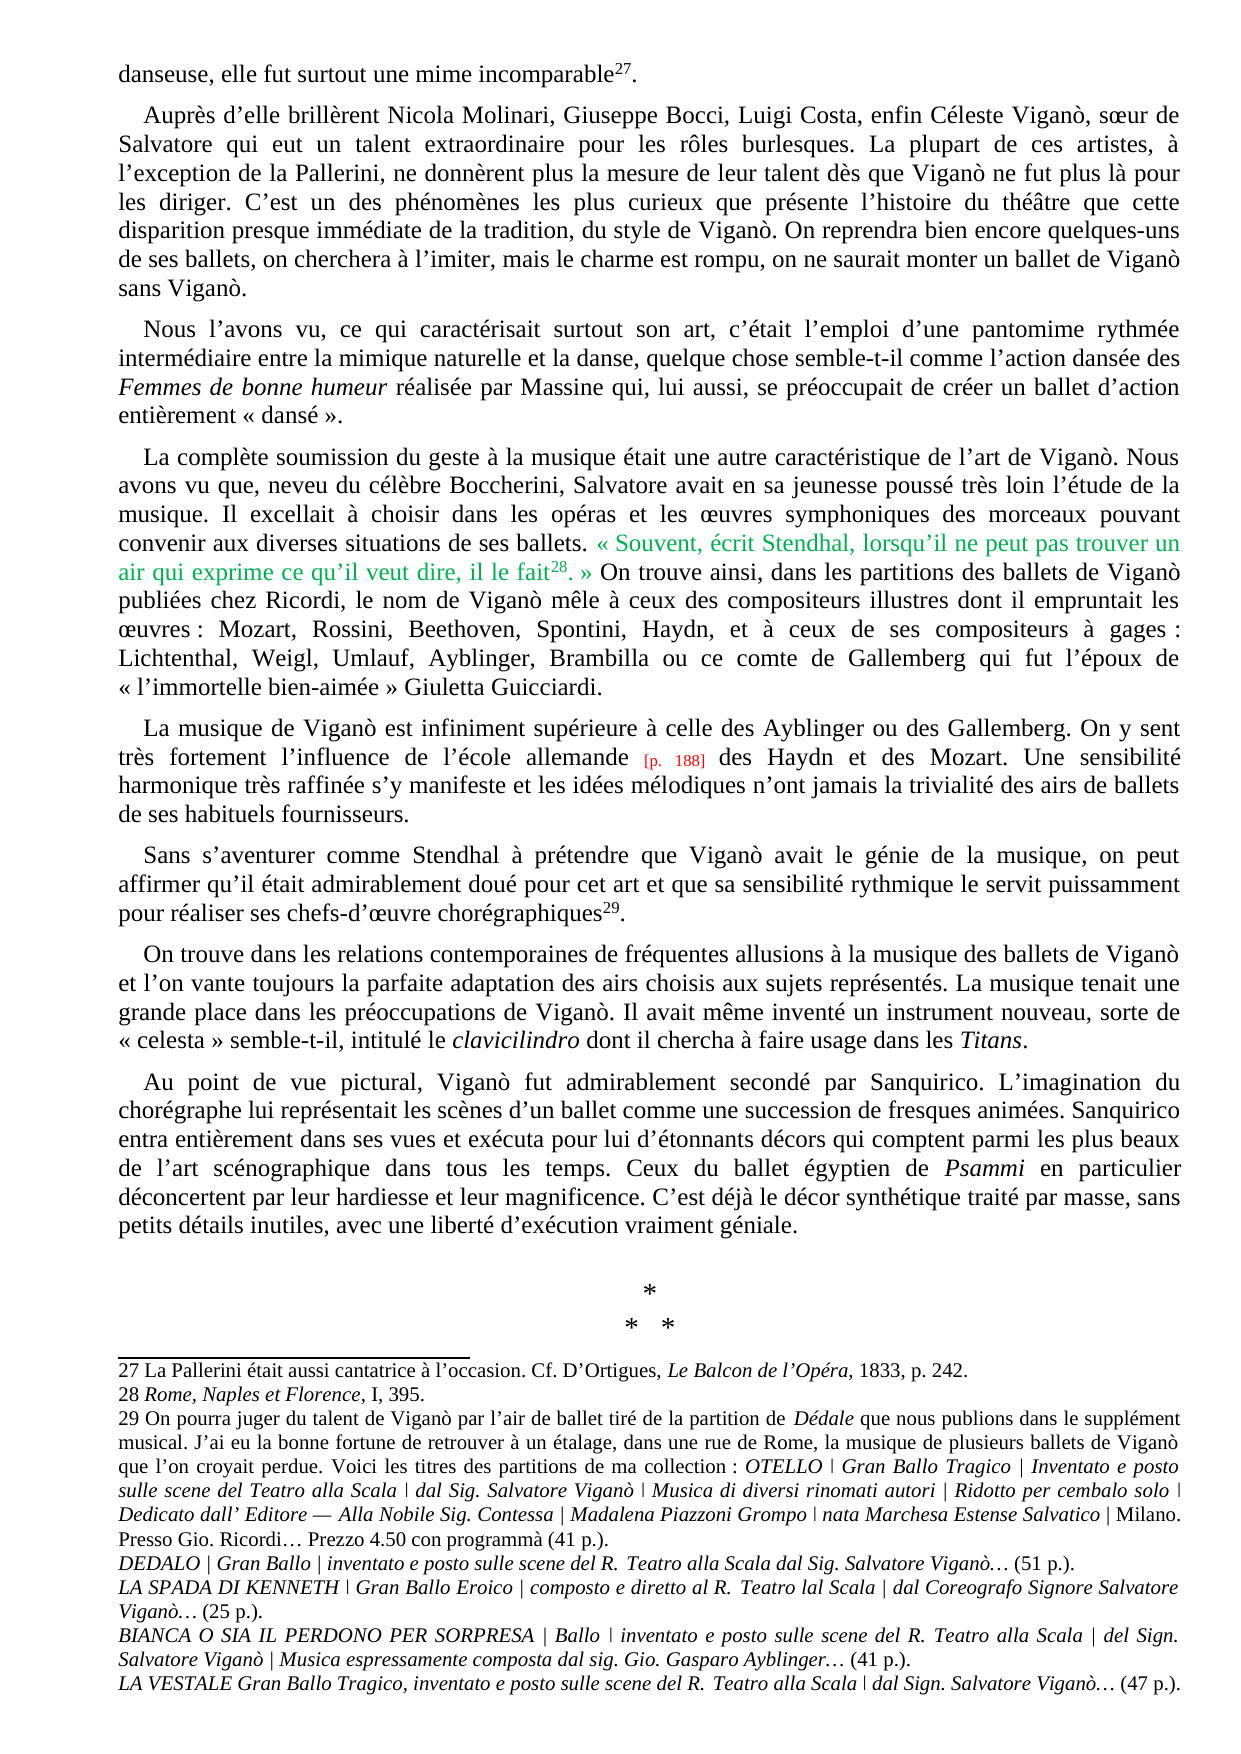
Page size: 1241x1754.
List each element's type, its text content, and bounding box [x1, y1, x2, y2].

text LA SPADA DI KENNETH ǀ Gran Ballo Eroico | composto e diretto al R. Teatro lal Scala | dal Coreografo Signore Salvatore Viganò… (25 p.). [118, 1574, 1181, 1623]
text Viganò sut former une troupe admirable. Il fut le maître de la Pallerini en qui les contemporains ont vu le plus grand talent tragique de ce [p. 187] temps et qui donna d’utiles conseils à la Pasta. Excellente danseuse, elle fut surtout une mime incomparable. [118, 59, 1181, 88]
text Auprès d’elle brillèrent Nicola Molinari, Giuseppe Bocci, Luigi Costa, enfin Céleste Viganò, sœur de Salvatore qui eut un talent extraordinaire pour les rôles burlesques. La plupart de ces artistes, à l’exception de la Pallerini, ne donnèrent plus la mesure de leur talent dès que Viganò ne fut plus là pour les diriger. C’est un des phénomènes les plus curieux que présente l’histoire du théâtre que cette disparition presque immédiate de la tradition, du style de Viganò. On reprendra bien encore quelques-uns de ses ballets, on cherchera à l’imiter, mais le charme est rompu, on ne saurait monter un ballet de Viganò sans Viganò. [118, 100, 1181, 302]
text * * * [118, 1277, 1181, 1344]
text Au point de vue pictural, Viganò fut admirablement secondé par Sanquirico. L’imagination du chorégraphe lui représentait les scènes d’un ballet comme une succession de fresques animées. Sanquirico entra entièrement dans ses vues et exécuta pour lui d’étonnants décors qui comptent parmi les plus beaux de l’art scénographique dans tous les temps. Ceux du ballet égyptien de Psammi en particulier déconcertent par leur hardiesse et leur magnificence. C’est déjà le décor synthétique traité par masse, sans petits détails inutiles, avec une liberté d’exécution vraiment géniale. [118, 1067, 1181, 1239]
text La musique de Viganò est infiniment supérieure à celle des Ayblinger ou des Gallemberg. On y sent très fortement l’influence de l’école allemande [p. 188] des Haydn et des Mozart. Une sensibilité harmonique très raffinée s’y manifeste et les idées mélodiques n’ont jamais la trivialité des airs de ballets de ses habituels fournisseurs. [118, 713, 1181, 828]
text La complète soumission du geste à la musique était une autre caractéristique de l’art de Viganò. Nous avons vu que, neveu du célèbre Boccherini, Salvatore avait en sa jeunesse poussé très loin l’étude de la musique. Il excellait à choisir dans les opéras et les œuvres symphoniques des morceaux pouvant convenir aux diverses situations de ses ballets. « Souvent, écrit Stendhal, lorsqu’il ne peut pas trouver un air qui exprime ce qu’il veut dire, il le fait. » On trouve ainsi, dans les partitions des ballets de Viganò publiées chez Ricordi, le nom de Viganò mêle à ceux des compositeurs illustres dont il empruntait les œuvres : Mozart, Rossini, Beethoven, Spontini, Haydn, et à ceux de ses compositeurs à gages : Lichtenthal, Weigl, Umlauf, Ayblinger, Brambilla ou ce comte de Gallemberg qui fut l’époux de « l’immortelle bien-aimée » Giuletta Guicciardi. [118, 442, 1181, 700]
text DEDALO | Gran Ballo | inventato e posto sulle scene del R. Teatro alla Scala dal Sig. Salvatore Viganò… (51 p.). [118, 1551, 1181, 1574]
text On pourra juger du talent de Viganò par l’air de ballet tiré de la partition de Dédale que nous publions dans le supplément musical. J’ai eu la bonne fortune de retrouver à un étalage, dans une rue de Rome, la musique de plusieurs ballets de Viganò que l’on croyait perdue. Voici les titres des partitions de ma collection : OTELLO ǀ Gran Ballo Tragico | Inventato e posto sulle scene del Teatro alla Scala ǀ dal Sig. Salvatore Viganò ǀ Musica di diversi rinomati autori | Ridotto per cembalo solo ǀ Dedicato dall’ Editore — Alla Nobile Sig. Contessa | Madalena Piazzoni Grompo ǀ nata Marchesa Estense Salvatico | Milano. Presso Gio. Ricordi… Prezzo 4.50 con programmà (41 p.). [118, 1406, 1181, 1551]
text Nous l’avons vu, ce qui caractérisait surtout son art, c’était l’emploi d’une pantomime rythmée intermédiaire entre la mimique naturelle et la danse, quelque chose semble-t-il comme l’action dansée des Femmes de bonne humeur réalisée par Massine qui, lui aussi, se préoccupait de créer un ballet d’action entièrement « dansé ». [118, 314, 1181, 429]
text On trouve dans les relations contemporaines de fréquentes allusions à la musique des ballets de Viganò et l’on vante toujours la parfaite adaptation des airs choisis aux sujets représentés. La musique tenait une grande place dans les préoccupations de Viganò. Il avait même inventé un instrument nouveau, sorte de « celesta » semble-t-il, intitulé le clavicilindro dont il chercha à faire usage dans les Titans. [118, 939, 1181, 1054]
text La Pallerini était aussi cantatrice à l’occasion. Cf. D’Ortigues, Le Balcon de l’Opéra, 1833, p. 242. [118, 1358, 1181, 1382]
text Sans s’aventurer comme Stendhal à prétendre que Viganò avait le génie de la musique, on peut affirmer qu’il était admirablement doué pour cet art et que sa sensibilité rythmique le servit puissamment pour réaliser ses chefs-d’œuvre chorégraphiques. [118, 840, 1181, 927]
text LA VESTALE Gran Ballo Tragico, inventato e posto sulle scene del R. Teatro alla Scala ǀ dal Sign. Salvatore Viganò… (47 p.). [118, 1671, 1181, 1695]
text BIANCA O SIA IL PERDONO PER SORPRESA | Ballo ǀ inventato e posto sulle scene del R. Teatro alla Scala | del Sign. Salvatore Viganò | Musica espressamente composta dal sig. Gio. Gasparo Ayblinger… (41 p.). [118, 1623, 1181, 1671]
text Rome, Naples et Florence, I, 395. [118, 1382, 1181, 1406]
